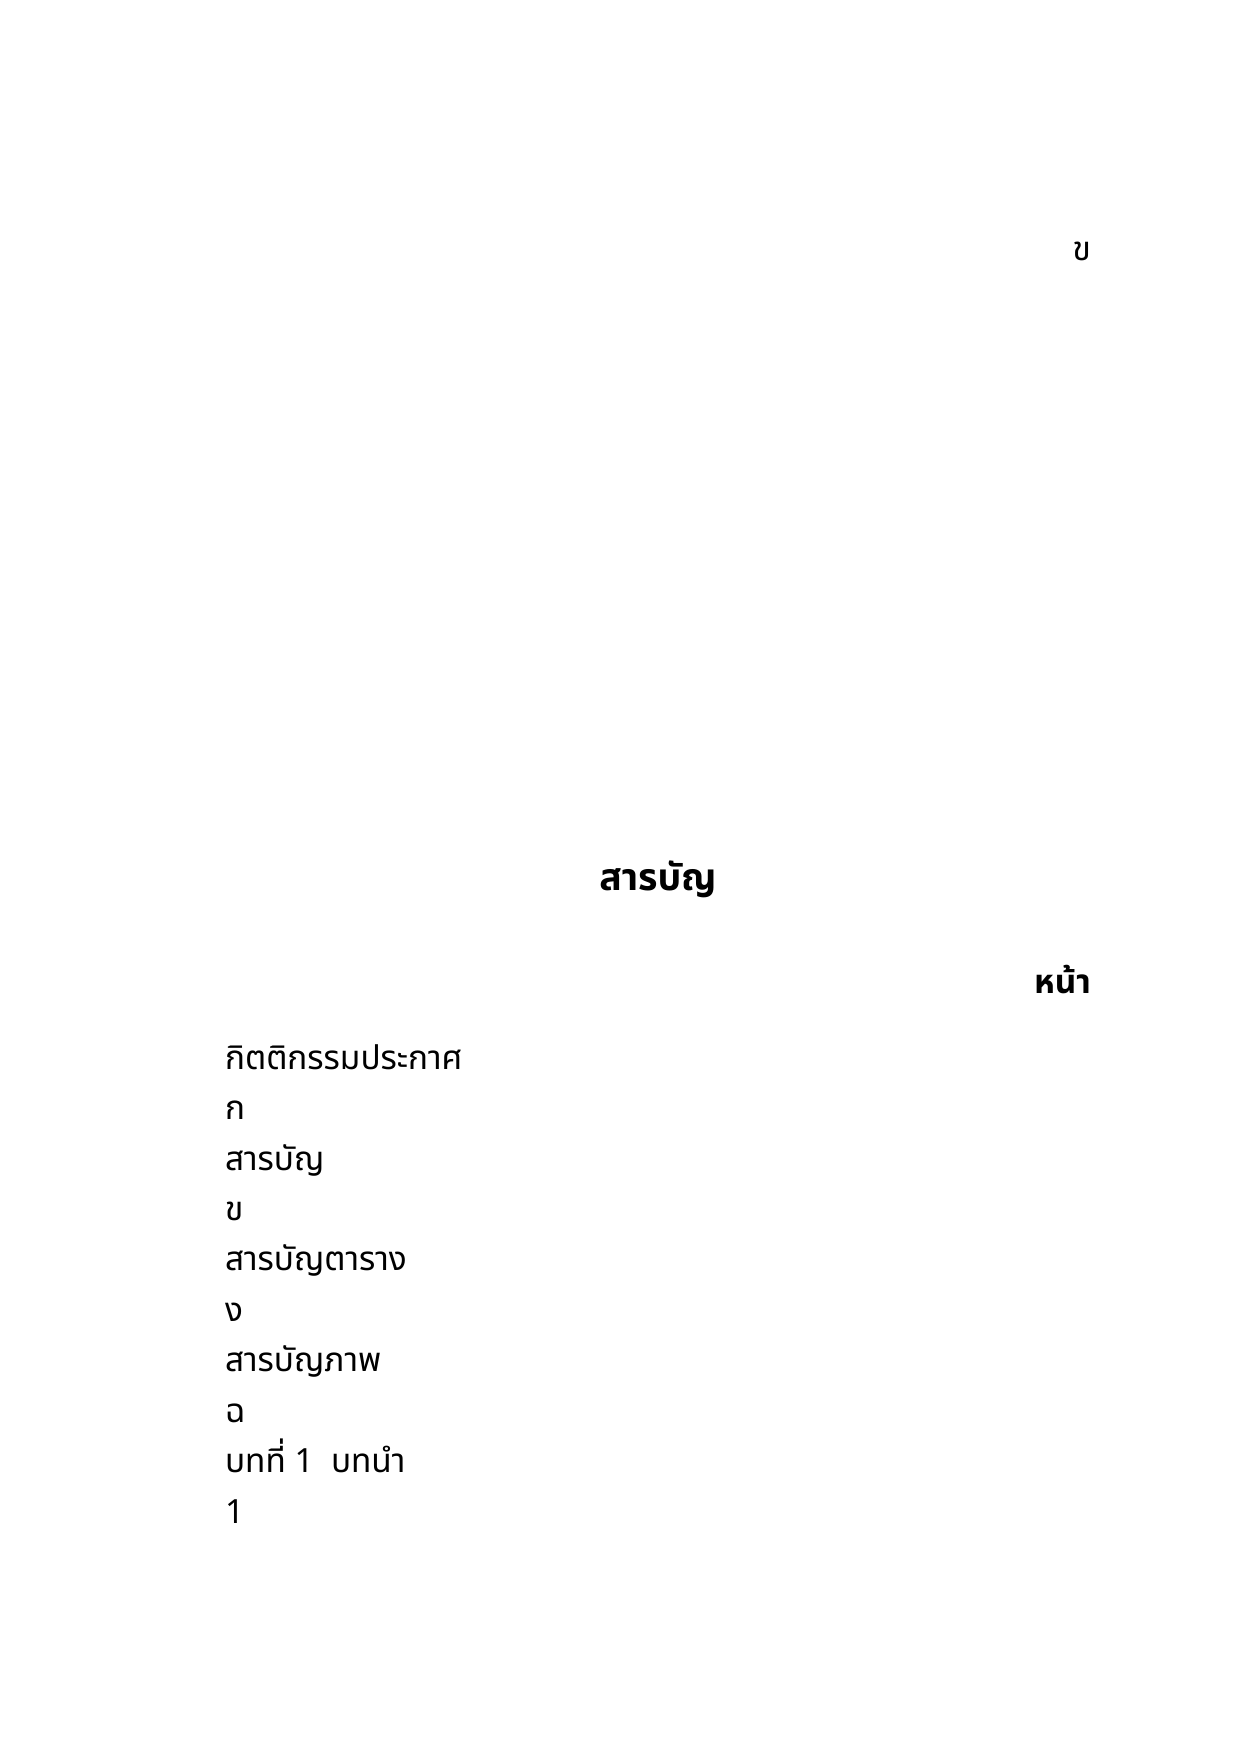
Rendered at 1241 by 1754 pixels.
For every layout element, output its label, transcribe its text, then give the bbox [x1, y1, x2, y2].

text สารบัญตาราง ง [225, 1235, 1091, 1336]
text หน้า [225, 958, 1091, 1008]
text สารบัญ ข [225, 1134, 1091, 1235]
text กิตติกรรมประกาศ ก [225, 1034, 1091, 1134]
text สารบัญภาพ ฉ [225, 1336, 1091, 1437]
text บทที่ 1 บทนำ 1 [225, 1437, 1091, 1533]
text สารบัญ [225, 850, 1091, 907]
